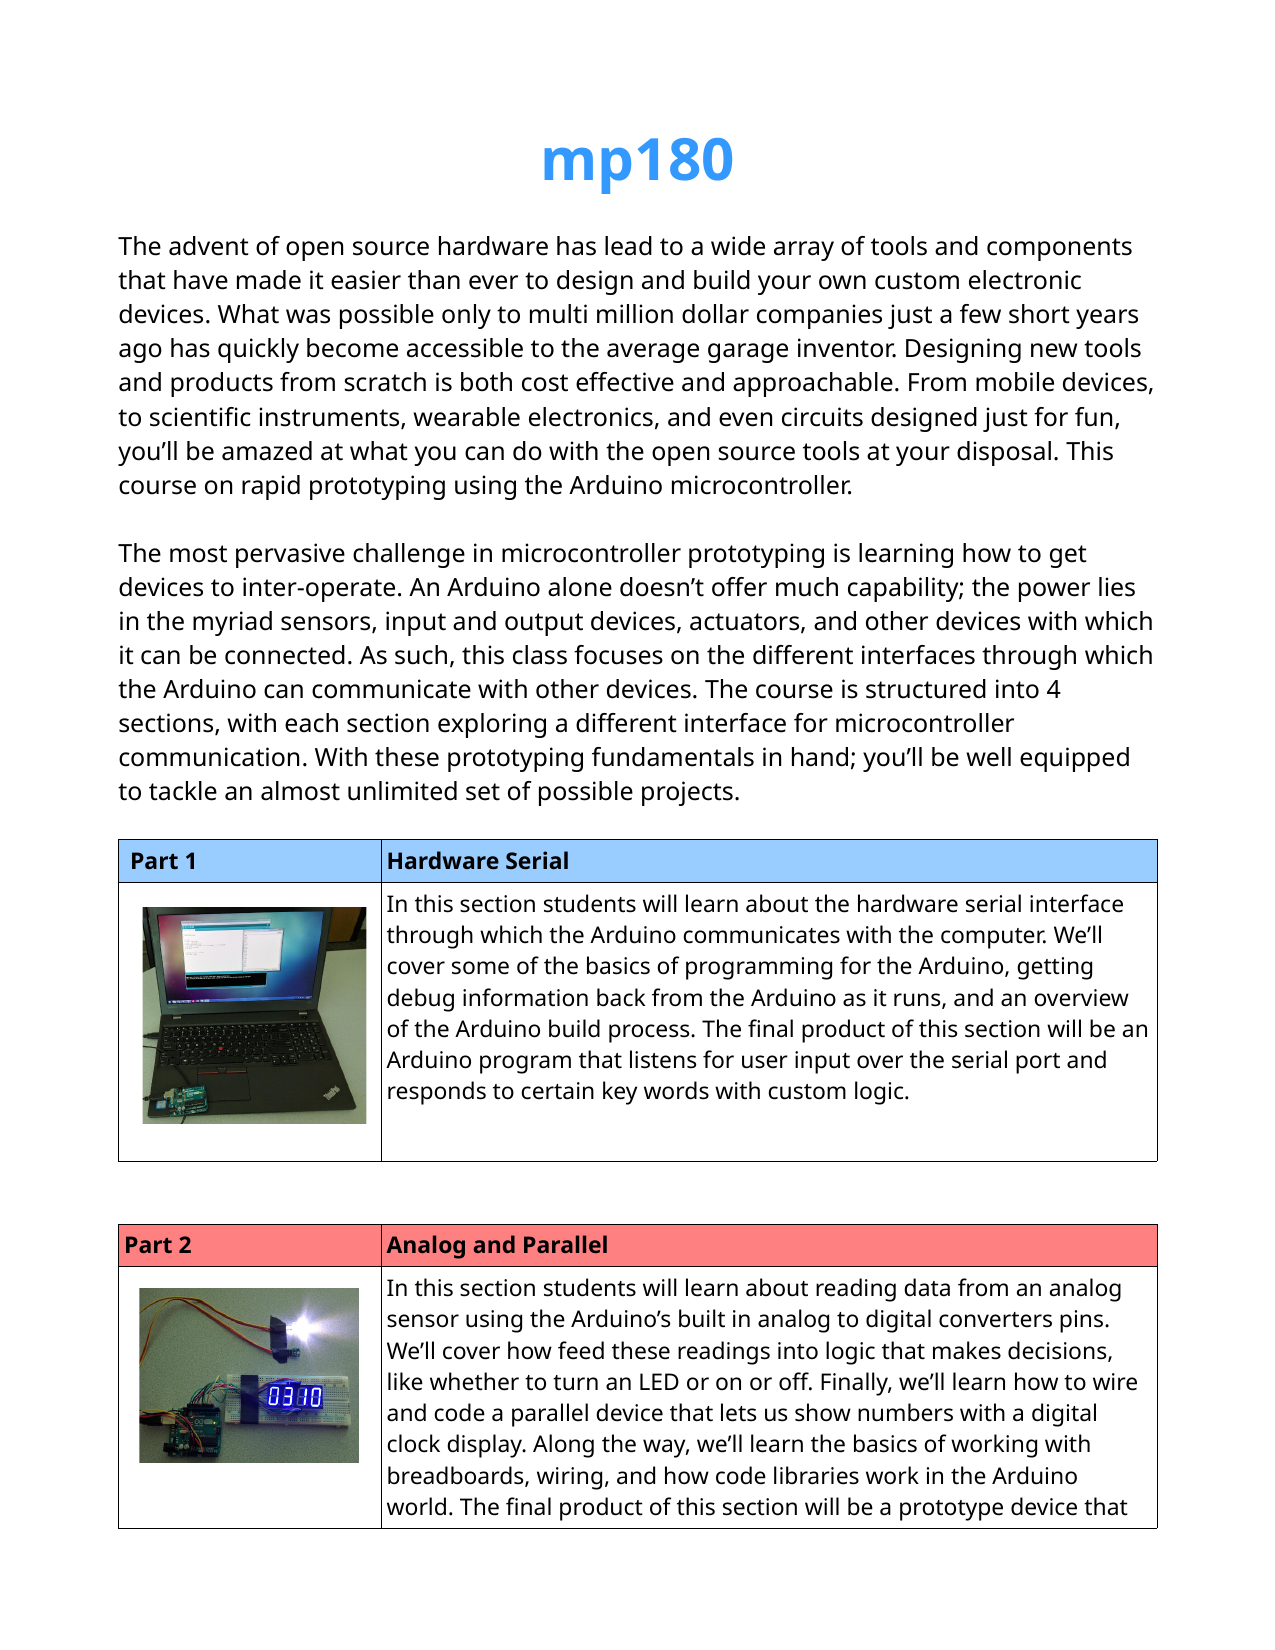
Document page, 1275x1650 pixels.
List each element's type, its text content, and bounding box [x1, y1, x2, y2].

picture [139, 1288, 359, 1463]
table_cell [119, 883, 381, 1161]
table_header Analog and Parallel [382, 1225, 1157, 1266]
picture [142, 907, 367, 1124]
table_cell [119, 1267, 381, 1528]
text The most pervasive challenge in microcontroller prototyping is learning how to get devices to inter-operate. An Arduino alone doesn’t offer much capability; the power lies in the myriad sensors, input and output devices, actuators, and other devices with which it can be connected. As such, this class focuses on the different interfaces through which the Arduino can communicate with other devices. The course is structured into 4 sections, with each section exploring a different interface for microcontroller communication. With these prototyping fundamentals in hand; you’ll be well equipped to tackle an almost unlimited set of possible projects. [118, 501, 1157, 839]
table_cell In this section students will learn about the hardware serial interface through which the Arduino communicates with the computer. We’ll cover some of the basics of programming for the Arduino, getting debug information back from the Arduino as it runs, and an overview of the Arduino build process. The final product of this section will be an Arduino program that listens for user input over the serial port and responds to certain key words with custom logic. [382, 883, 1157, 1161]
text mp180 [118, 118, 1157, 198]
table_header Part 2 [119, 1225, 381, 1266]
text The advent of open source hardware has lead to a wide array of tools and components that have made it easier than ever to design and build your own custom electronic devices. What was possible only to multi million dollar companies just a few short years ago has quickly become accessible to the average garage inventor. Designing new tools and products from scratch is both cost effective and approachable. From mobile devices, to scientific instruments, wearable electronics, and even circuits designed just for fun, you’ll be amazed at what you can do with the open source tools at your disposal. This course on rapid prototyping using the Arduino microcontroller. [118, 198, 1157, 501]
table_cell In this section students will learn about reading data from an analog sensor using the Arduino’s built in analog to digital converters pins. We’ll cover how feed these readings into logic that makes decisions, like whether to turn an LED or on or off. Finally, we’ll learn how to wire and code a parallel device that lets us show numbers with a digital clock display. Along the way, we’ll learn the basics of working with breadboards, wiring, and how code libraries work in the Arduino world. The final product of this section will be a prototype device that [382, 1267, 1157, 1528]
table_header Hardware Serial [382, 840, 1157, 882]
table_header Part 1 [119, 840, 381, 882]
